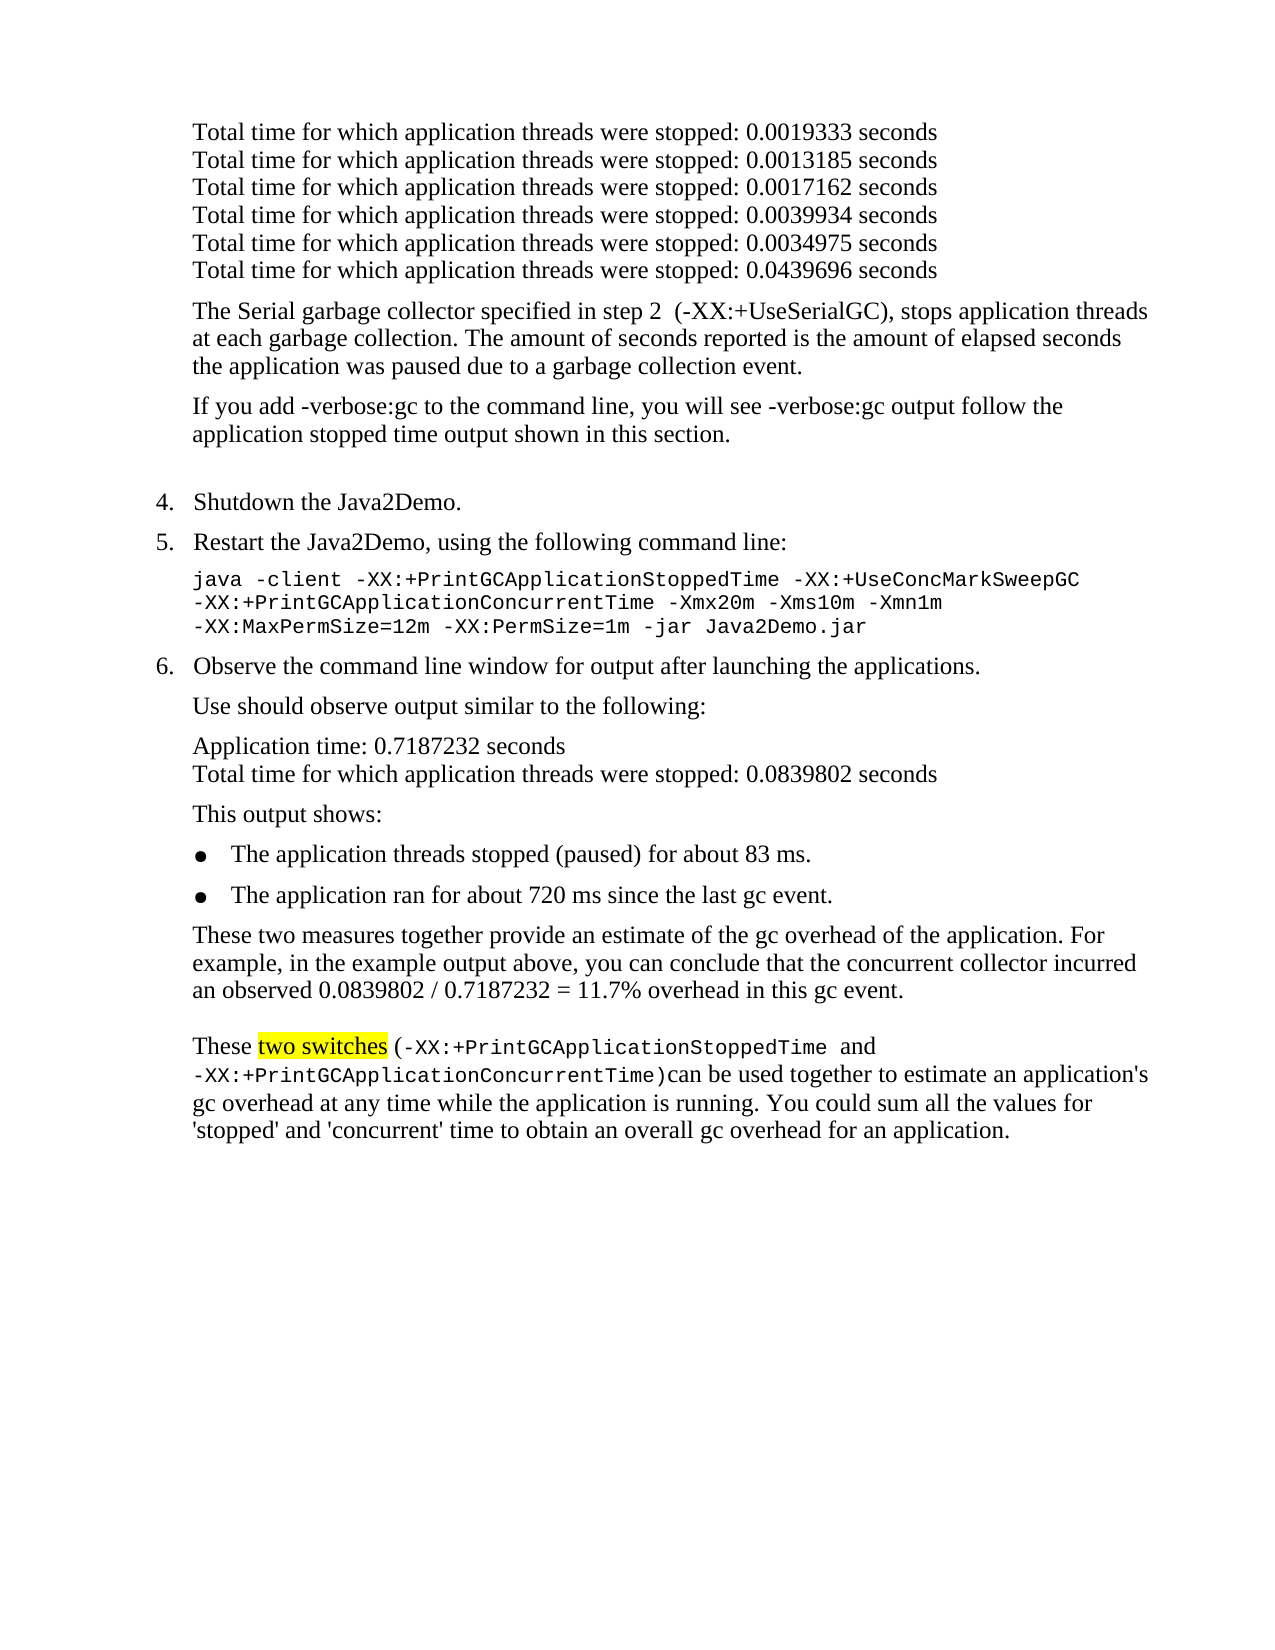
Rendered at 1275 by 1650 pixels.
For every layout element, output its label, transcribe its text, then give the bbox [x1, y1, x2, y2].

text Total time for which application threads were stopped: 0.0019333 seconds Total time for which application threads were stopped: 0.0013185 seconds Total time for which application threads were stopped: 0.0017162 seconds Total time for which application threads were stopped: 0.0039934 seconds Total time for which application threads were stopped: 0.0034975 seconds Total time for which application threads were stopped: 0.0439696 seconds [192, 118, 1157, 284]
list Restart the Java2Demo, using the following command line: [156, 528, 1157, 556]
text These two switches (-XX:+PrintGCApplicationStoppedTime and -XX:+PrintGCApplicationConcurrentTime)can be used together to estimate an application's gc overhead at any time while the application is running. You could sum all the values for 'stopped' and 'concurrent' time to obtain an overall gc overhead for an application. [192, 1032, 1157, 1172]
text java -client -XX:+PrintGCApplicationStoppedTime -XX:+UseConcMarkSweepGC -XX:+PrintGCApplicationConcurrentTime -Xmx20m -Xms10m -Xmn1m -XX:MaxPermSize=12m -XX:PermSize=1m -jar Java2Demo.jar [192, 568, 1157, 639]
list The application threads stopped (paused) for about 83 ms. [193, 841, 1157, 868]
text The Serial garbage collector specified in step 2 (-XX:+UseSerialGC), stops application threads at each garbage collection. The amount of seconds reported is the amount of elapsed seconds the application was paused due to a garbage collection event. [192, 297, 1157, 380]
text This output shows: [192, 800, 1157, 828]
list Observe the command line window for output after launching the applications. [156, 652, 1157, 680]
text If you add -verbose:gc to the command line, you will see -verbose:gc output follow the application stopped time output shown in this section. [192, 392, 1157, 476]
text Application time: 0.7187232 seconds Total time for which application threads were stopped: 0.0839802 seconds [192, 732, 1157, 788]
list Shutdown the Java2Demo. [156, 488, 1157, 516]
text Use should observe output similar to the following: [192, 692, 1157, 720]
list The application ran for about 720 ms since the last gc event. [193, 881, 1157, 908]
text These two measures together provide an estimate of the gc overhead of the application. For example, in the example output above, you can conclude that the concurrent collector incurred an observed 0.0839802 / 0.7187232 = 11.7% overhead in this gc event. [192, 921, 1157, 1004]
